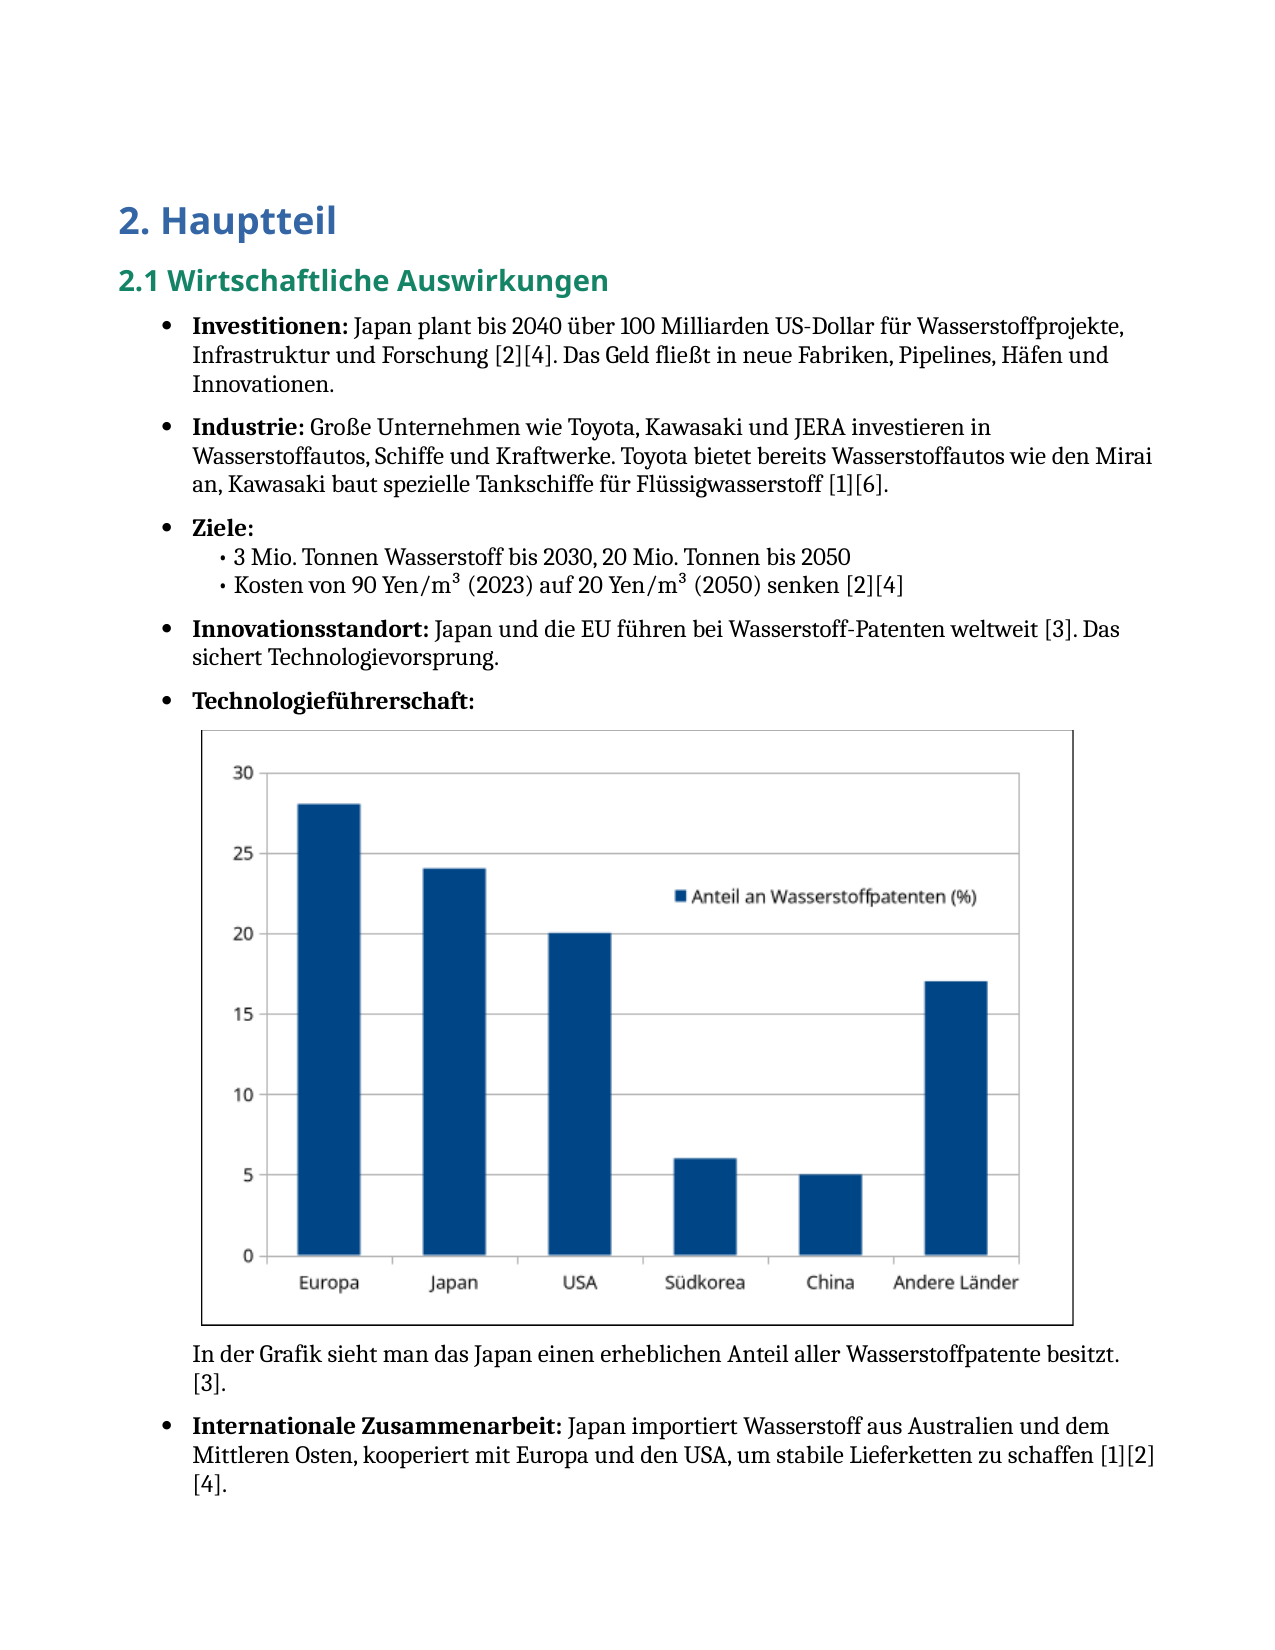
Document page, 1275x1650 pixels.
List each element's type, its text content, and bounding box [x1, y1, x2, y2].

list Ziele: • 3 Mio. Tonnen Wasserstoff bis 2030, 20 Mio. Tonnen bis 2050 • Kosten von 90 Yen/m³ (2023) auf 20 Yen/m³ (2050) senken [2][4] [162, 514, 1157, 600]
list Technologieführerschaft: [162, 687, 1157, 715]
list Internationale Zusammenarbeit: Japan importiert Wasserstoff aus Australien und dem Mittleren Osten, kooperiert mit Europa und den USA, um stabile Lieferketten zu schaffen [1][2][4]. [162, 1412, 1157, 1498]
list Innovationsstandort: Japan und die EU führen bei Wasserstoff-Patenten weltweit [3]. Das sichert Technologievorsprung. [162, 614, 1157, 672]
list Investitionen: Japan plant bis 2040 über 100 Milliarden US-Dollar für Wasserstoffprojekte, Infrastruktur und Forschung [2][4]. Das Geld fließt in neue Fabriken, Pipelines, Häfen und Innovationen. [162, 312, 1157, 398]
picture [201, 730, 1074, 1326]
list Industrie: Große Unternehmen wie Toyota, Kawasaki und JERA investieren in Wasserstoffautos, Schiffe und Kraftwerke. Toyota bietet bereits Wasserstoffautos wie den Mirai an, Kawasaki baut spezielle Tankschiffe für Flüssigwasserstoff [1][6]. [162, 413, 1157, 499]
list In der Grafik sieht man das Japan einen erheblichen Anteil aller Wasserstoffpatente besitzt. [3]. [162, 1250, 1157, 1398]
subtitle 2.1 Wirtschaftliche Auswirkungen [118, 260, 1157, 299]
subtitle 2. Hauptteil [118, 194, 1157, 245]
